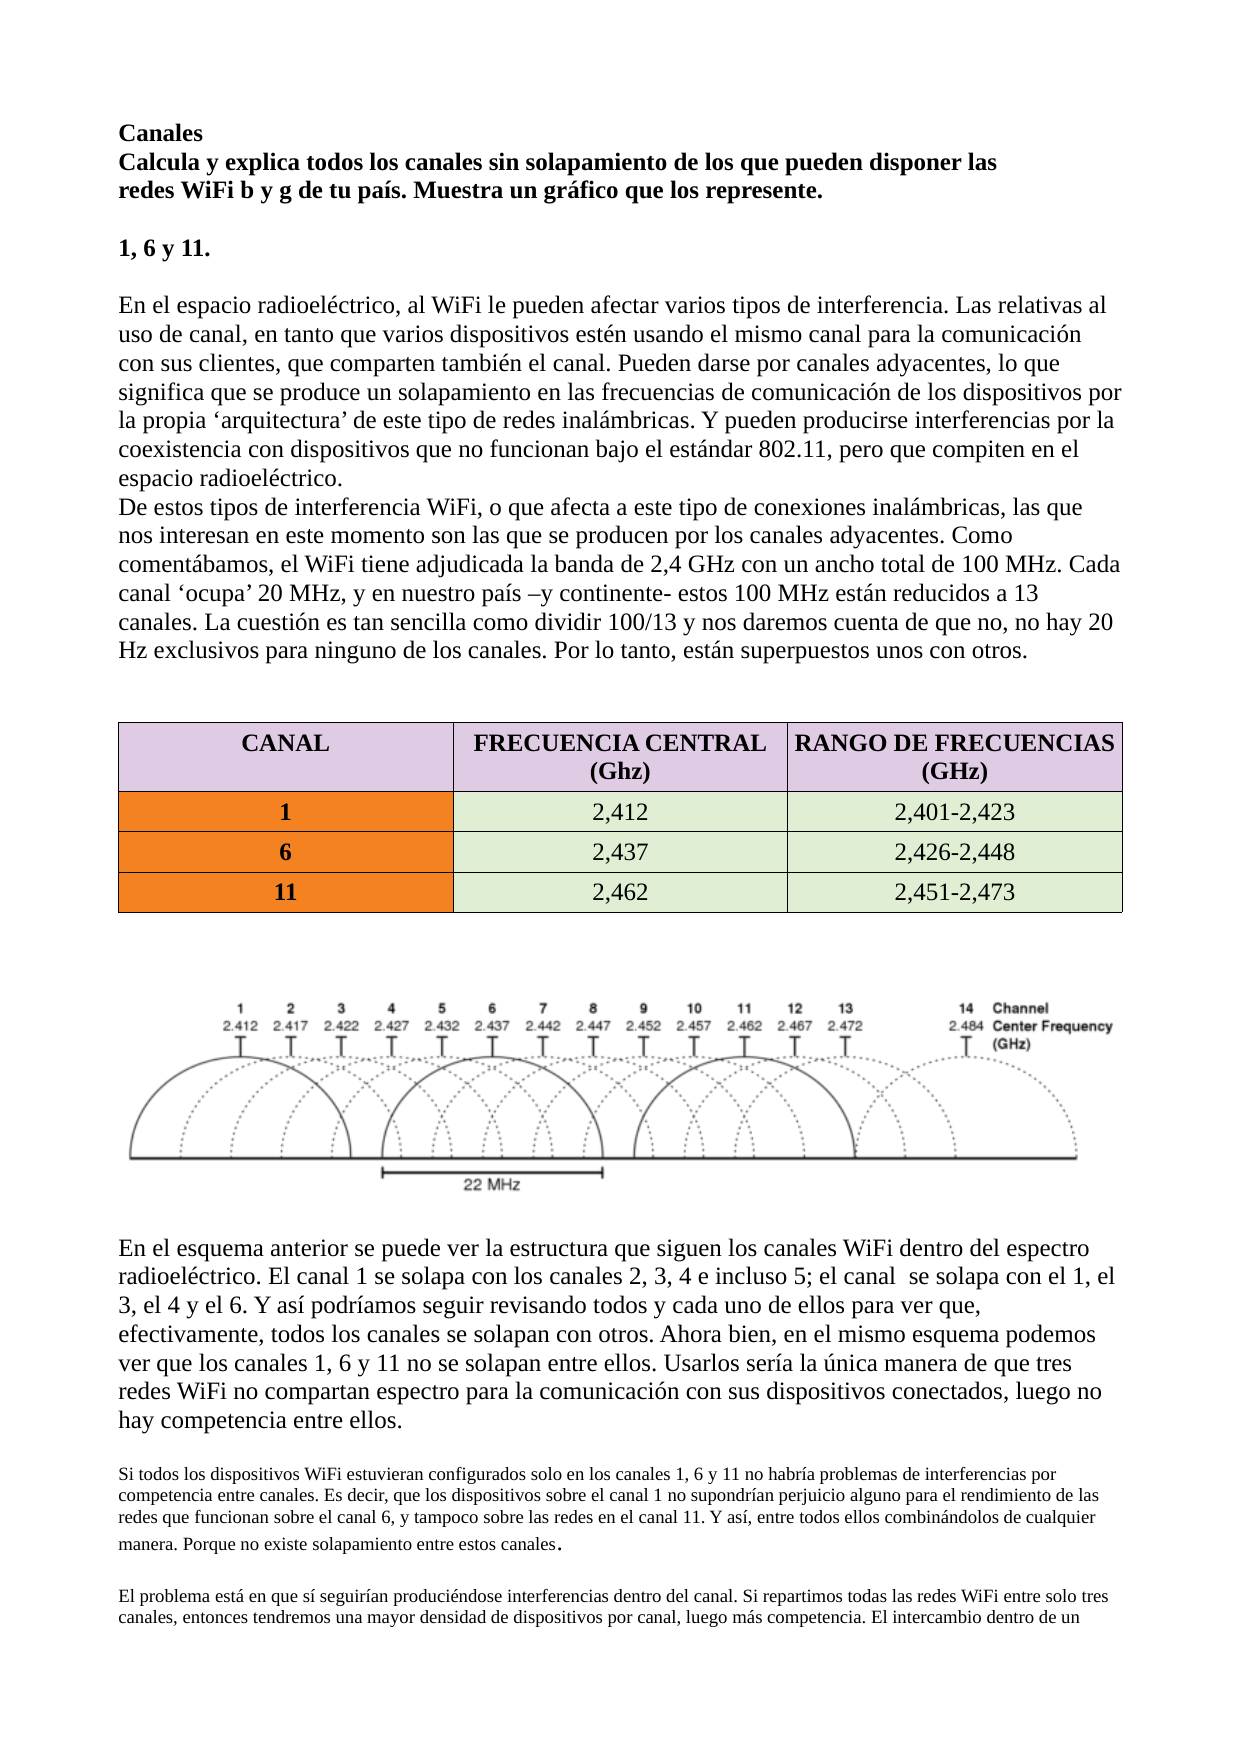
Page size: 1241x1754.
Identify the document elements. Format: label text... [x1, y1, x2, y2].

text En el espacio radioeléctrico, al WiFi le pueden afectar varios tipos de interferencia. Las relativas al uso de canal, en tanto que varios dispositivos estén usando el mismo canal para la comunicación con sus clientes, que comparten también el canal. Pueden darse por canales adyacentes, lo que significa que se produce un solapamiento en las frecuencias de comunicación de los dispositivos por la propia ‘arquitectura’ de este tipo de redes inalámbricas. Y pueden producirse interferencias por la coexistencia con dispositivos que no funcionan bajo el estándar 802.11, pero que compiten en el espacio radioeléctrico. [118, 291, 1122, 492]
table_cell 2,426-2,448 [788, 832, 1122, 872]
table_header FRECUENCIA CENTRAL (Ghz) [454, 723, 787, 791]
text Calcula y explica todos los canales sin solapamiento de los que pueden disponer las [118, 147, 1122, 176]
table_cell 2,401-2,423 [788, 792, 1122, 831]
text El problema está en que sí seguirían produciéndose interferencias dentro del canal. Si repartimos todas las redes WiFi entre solo tres canales, entonces tendremos una mayor densidad de dispositivos por canal, luego más competencia. El intercambio dentro de un [118, 1585, 1122, 1628]
table_header CANAL [119, 723, 453, 791]
text Si todos los dispositivos WiFi estuvieran configurados solo en los canales 1, 6 y 11 no habría problemas de interferencias por competencia entre canales. Es decir, que los dispositivos sobre el canal 1 no supondrían perjuicio alguno para el rendimiento de las redes que funcionan sobre el canal 6, y tampoco sobre las redes en el canal 11. Y así, entre todos ellos combinándolos de cualquier manera. Porque no existe solapamiento entre estos canales. [118, 1463, 1122, 1556]
text redes WiFi b y g de tu país. Muestra un gráfico que los represente. [118, 176, 1122, 204]
text De estos tipos de interferencia WiFi, o que afecta a este tipo de conexiones inalámbricas, las que nos interesan en este momento son las que se producen por los canales adyacentes. Como comentábamos, el WiFi tiene adjudicada la banda de 2,4 GHz con un ancho total de 100 MHz. Cada canal ‘ocupa’ 20 MHz, y en nuestro país –y continente- estos 100 MHz están reducidos a 13 canales. La cuestión es tan sencilla como dividir 100/13 y nos daremos cuenta de que no, no hay 20 Hz exclusivos para ninguno de los canales. Por lo tanto, están superpuestos unos con otros. [118, 492, 1122, 664]
text 1, 6 y 11. [118, 233, 1122, 262]
table_cell 2,412 [454, 792, 787, 831]
picture [118, 969, 1123, 1204]
text Canales [118, 118, 1122, 147]
table_cell 6 [119, 832, 453, 872]
table_cell 11 [119, 873, 453, 912]
text En el esquema anterior se puede ver la estructura que siguen los canales WiFi dentro del espectro radioeléctrico. El canal 1 se solapa con los canales 2, 3, 4 e incluso 5; el canal se solapa con el 1, el 3, el 4 y el 6. Y así podríamos seguir revisando todos y cada uno de ellos para ver que, efectivamente, todos los canales se solapan con otros. Ahora bien, en el mismo esquema podemos ver que los canales 1, 6 y 11 no se solapan entre ellos. Usarlos sería la única manera de que tres redes WiFi no compartan espectro para la comunicación con sus dispositivos conectados, luego no hay competencia entre ellos. [118, 1233, 1122, 1434]
table_cell 2,462 [454, 873, 787, 912]
table_cell 2,437 [454, 832, 787, 872]
table_header RANGO DE FRECUENCIAS (GHz) [788, 723, 1122, 791]
table_cell 1 [119, 792, 453, 831]
table_cell 2,451-2,473 [788, 873, 1122, 912]
